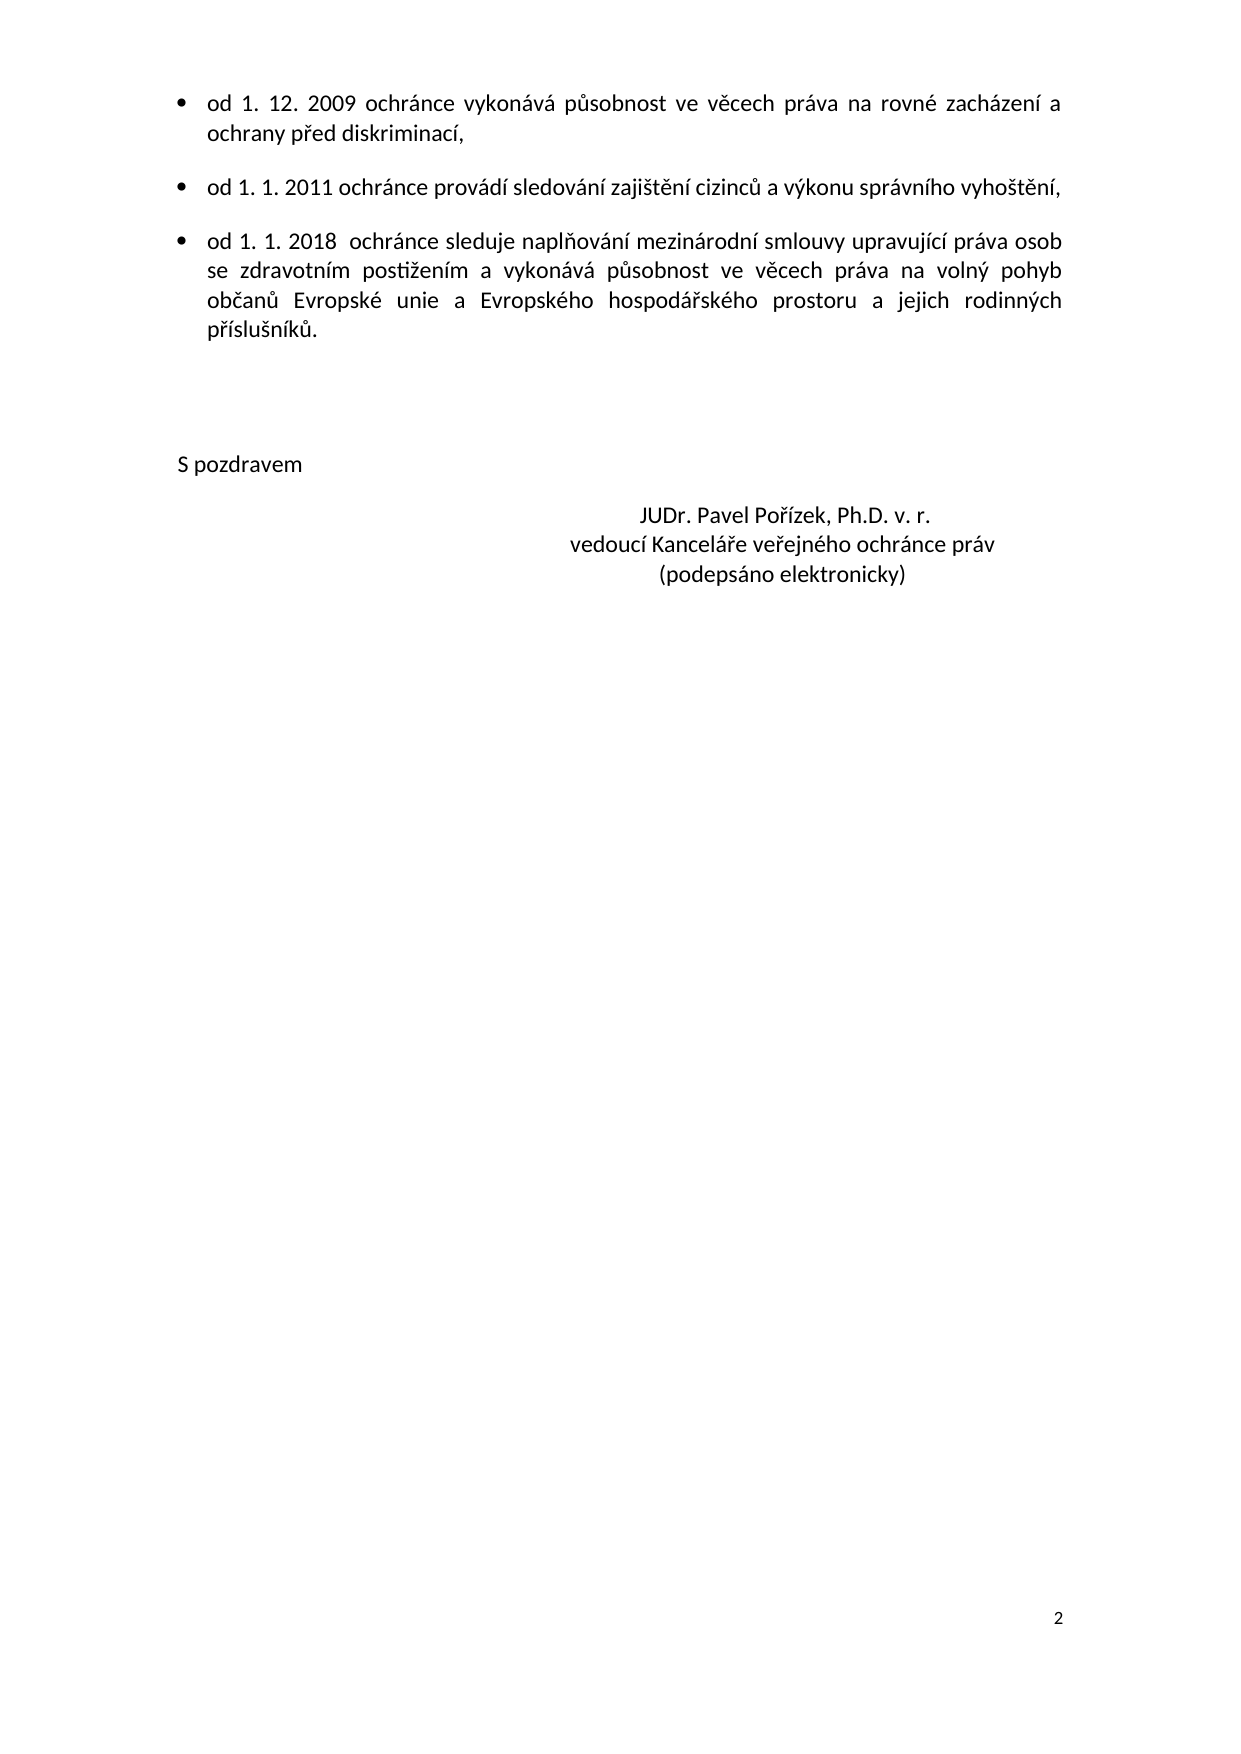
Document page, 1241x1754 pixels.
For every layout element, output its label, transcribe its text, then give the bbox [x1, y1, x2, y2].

text JUDr. Pavel Pořízek, Ph.D. v. r. [502, 500, 1063, 529]
text vedoucí Kanceláře veřejného ochránce práv [502, 529, 1063, 559]
list od 1. 1. 2018 ochránce sleduje naplňování mezinárodní smlouvy upravující práva osob se zdravotním postižením a vykonává působnost ve věcech práva na volný pohyb občanů Evropské unie a Evropského hospodářského prostoru a jejich rodinných příslušníků. [177, 226, 1063, 343]
list od 1. 12. 2009 ochránce vykonává působnost ve věcech práva na rovné zacházení a ochrany před diskriminací, [177, 88, 1063, 147]
list od 1. 1. 2011 ochránce provádí sledování zajištění cizinců a výkonu správního vyhoštění, [177, 172, 1063, 201]
text (podepsáno elektronicky) [502, 559, 1063, 588]
text S pozdravem [177, 449, 1063, 478]
